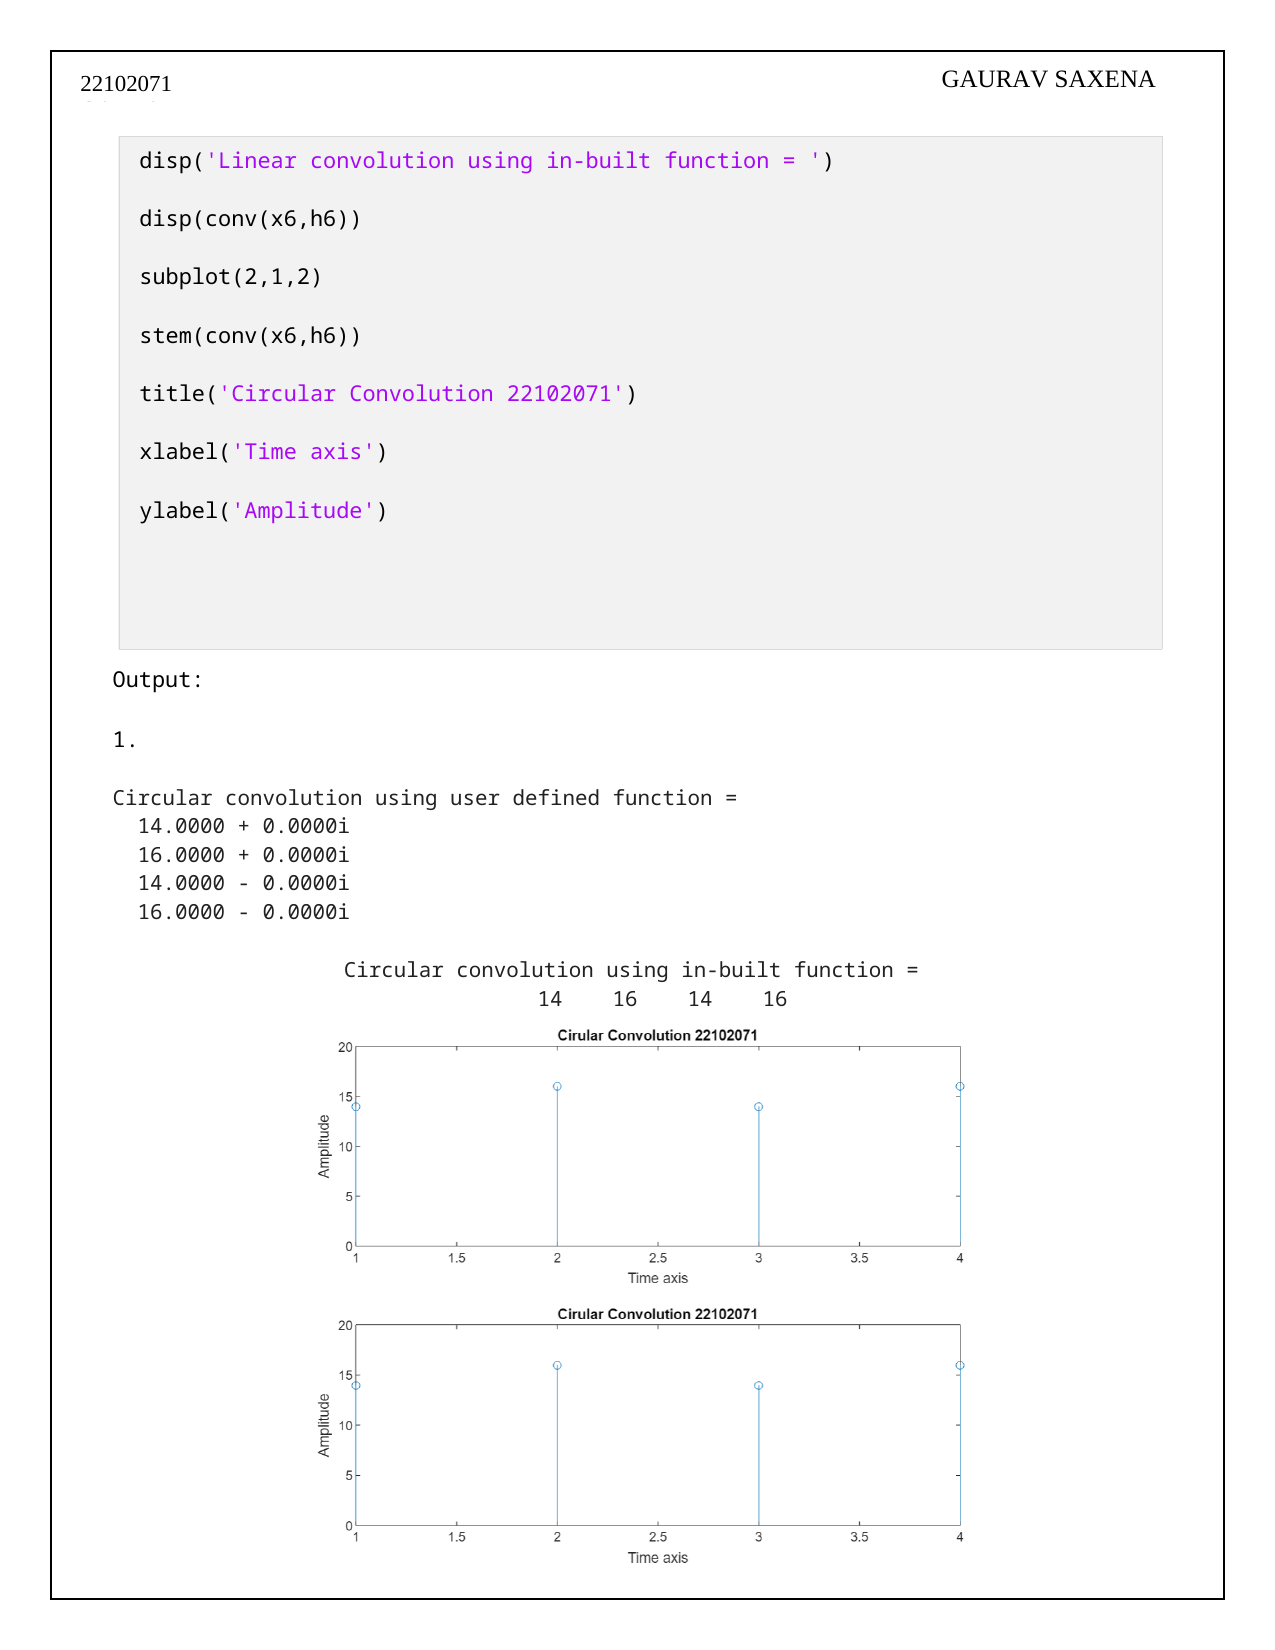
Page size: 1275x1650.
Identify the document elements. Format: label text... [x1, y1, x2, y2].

text subplot(2,1,2) [120, 253, 1162, 291]
text stem(conv(x6,h6)) [120, 311, 1162, 349]
text disp('Linear convolution using in-built function = ') [120, 137, 1162, 174]
text 1. [112, 724, 1162, 753]
text Output: [112, 664, 1162, 694]
text Circular convolution using user defined function = 14.0000 + 0.0000i 16.0000 + 0.0000i 14.0000 - 0.0000i 16.0000 - 0.0000i [112, 783, 1162, 925]
text Circular convolution using in-built function = 14 16 14 16 [112, 955, 1162, 1577]
text disp(conv(x6,h6)) [120, 194, 1162, 232]
text ylabel('Amplitude') [120, 486, 1162, 524]
text title('Circular Convolution 22102071') [120, 369, 1162, 407]
text xlabel('Time axis') [120, 428, 1162, 466]
